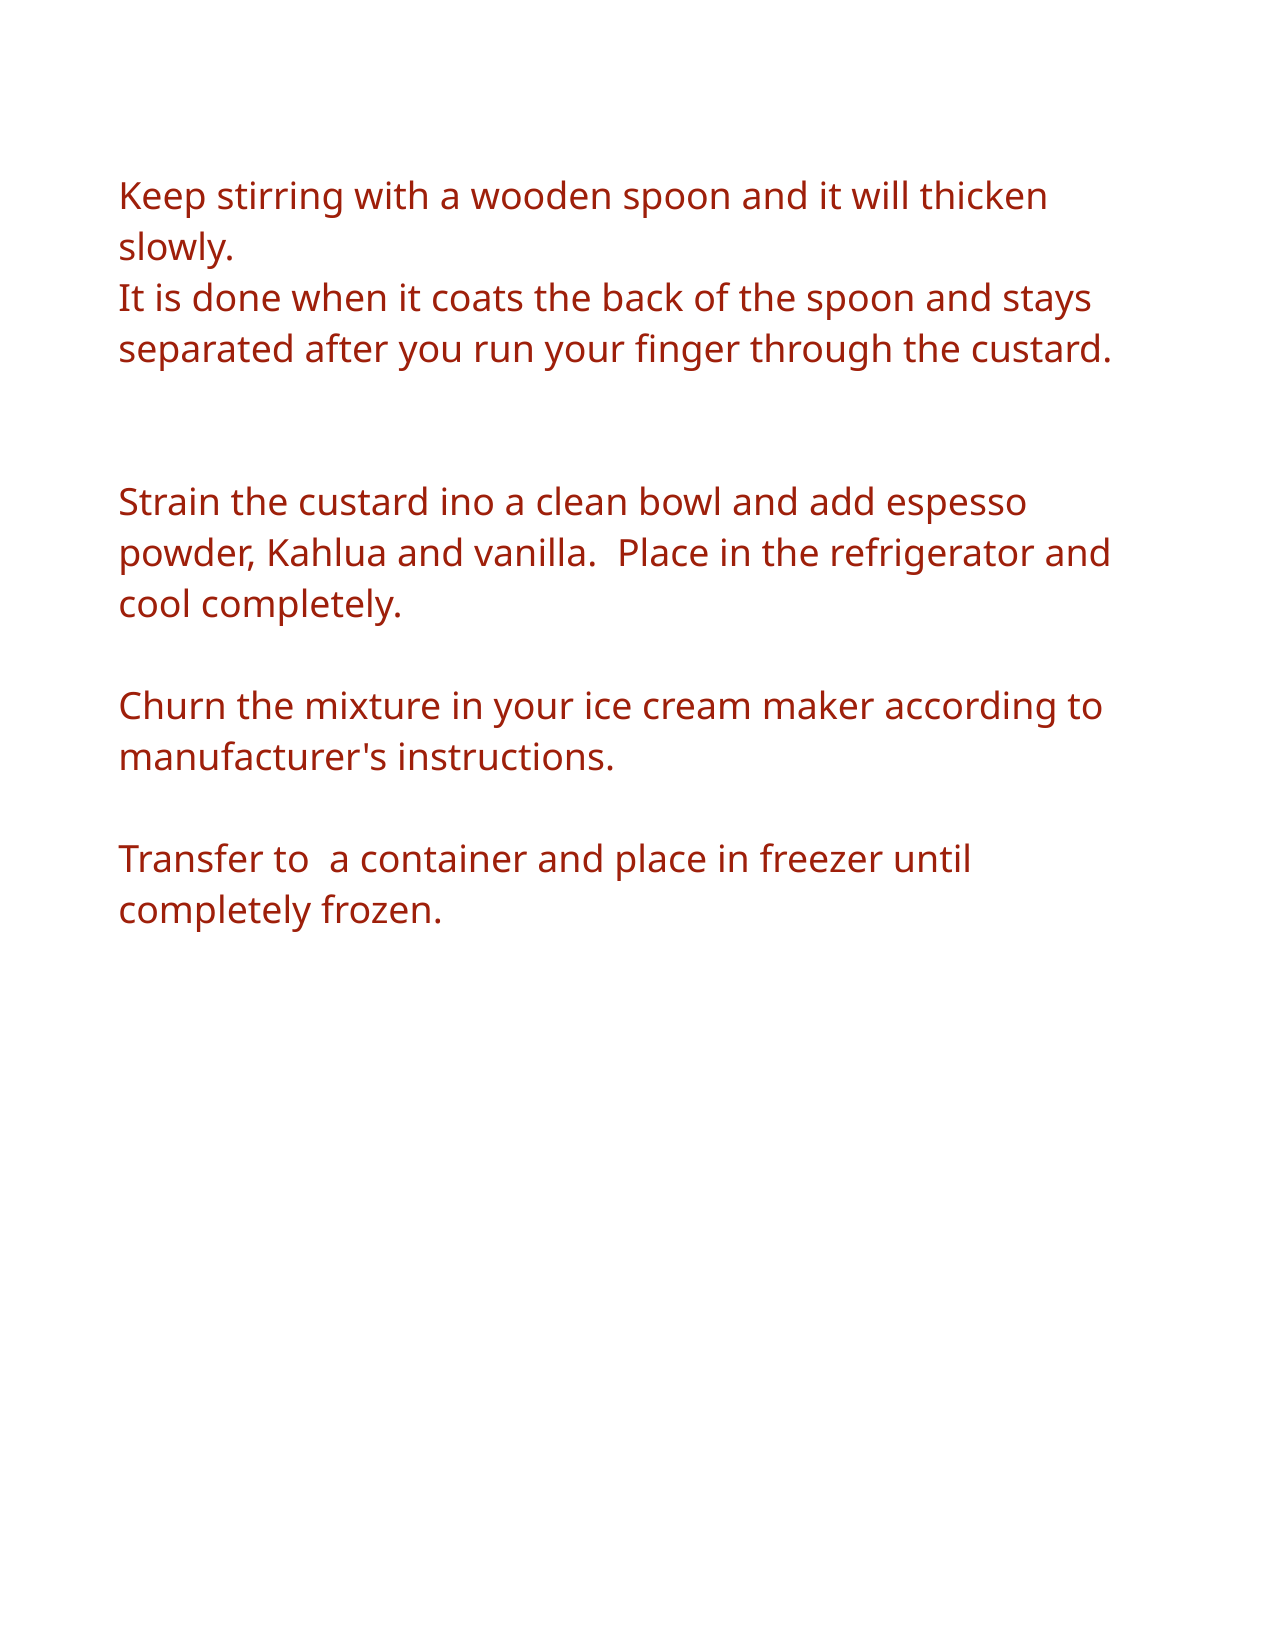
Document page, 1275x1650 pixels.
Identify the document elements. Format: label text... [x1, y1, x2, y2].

text Strain the custard ino a clean bowl and add espesso powder, Kahlua and vanilla. Place in the refrigerator and cool completely. [118, 475, 1157, 628]
text Transfer to a container and place in freezer until [118, 833, 1157, 884]
text Keep stirring with a wooden spoon and it will thicken slowly. [118, 169, 1157, 271]
text Churn the mixture in your ice cream maker according to manufacturer's instructions. [118, 679, 1157, 782]
text completely frozen. [118, 884, 1157, 935]
text It is done when it coats the back of the spoon and stays separated after you run your finger through the custard. [118, 271, 1157, 373]
